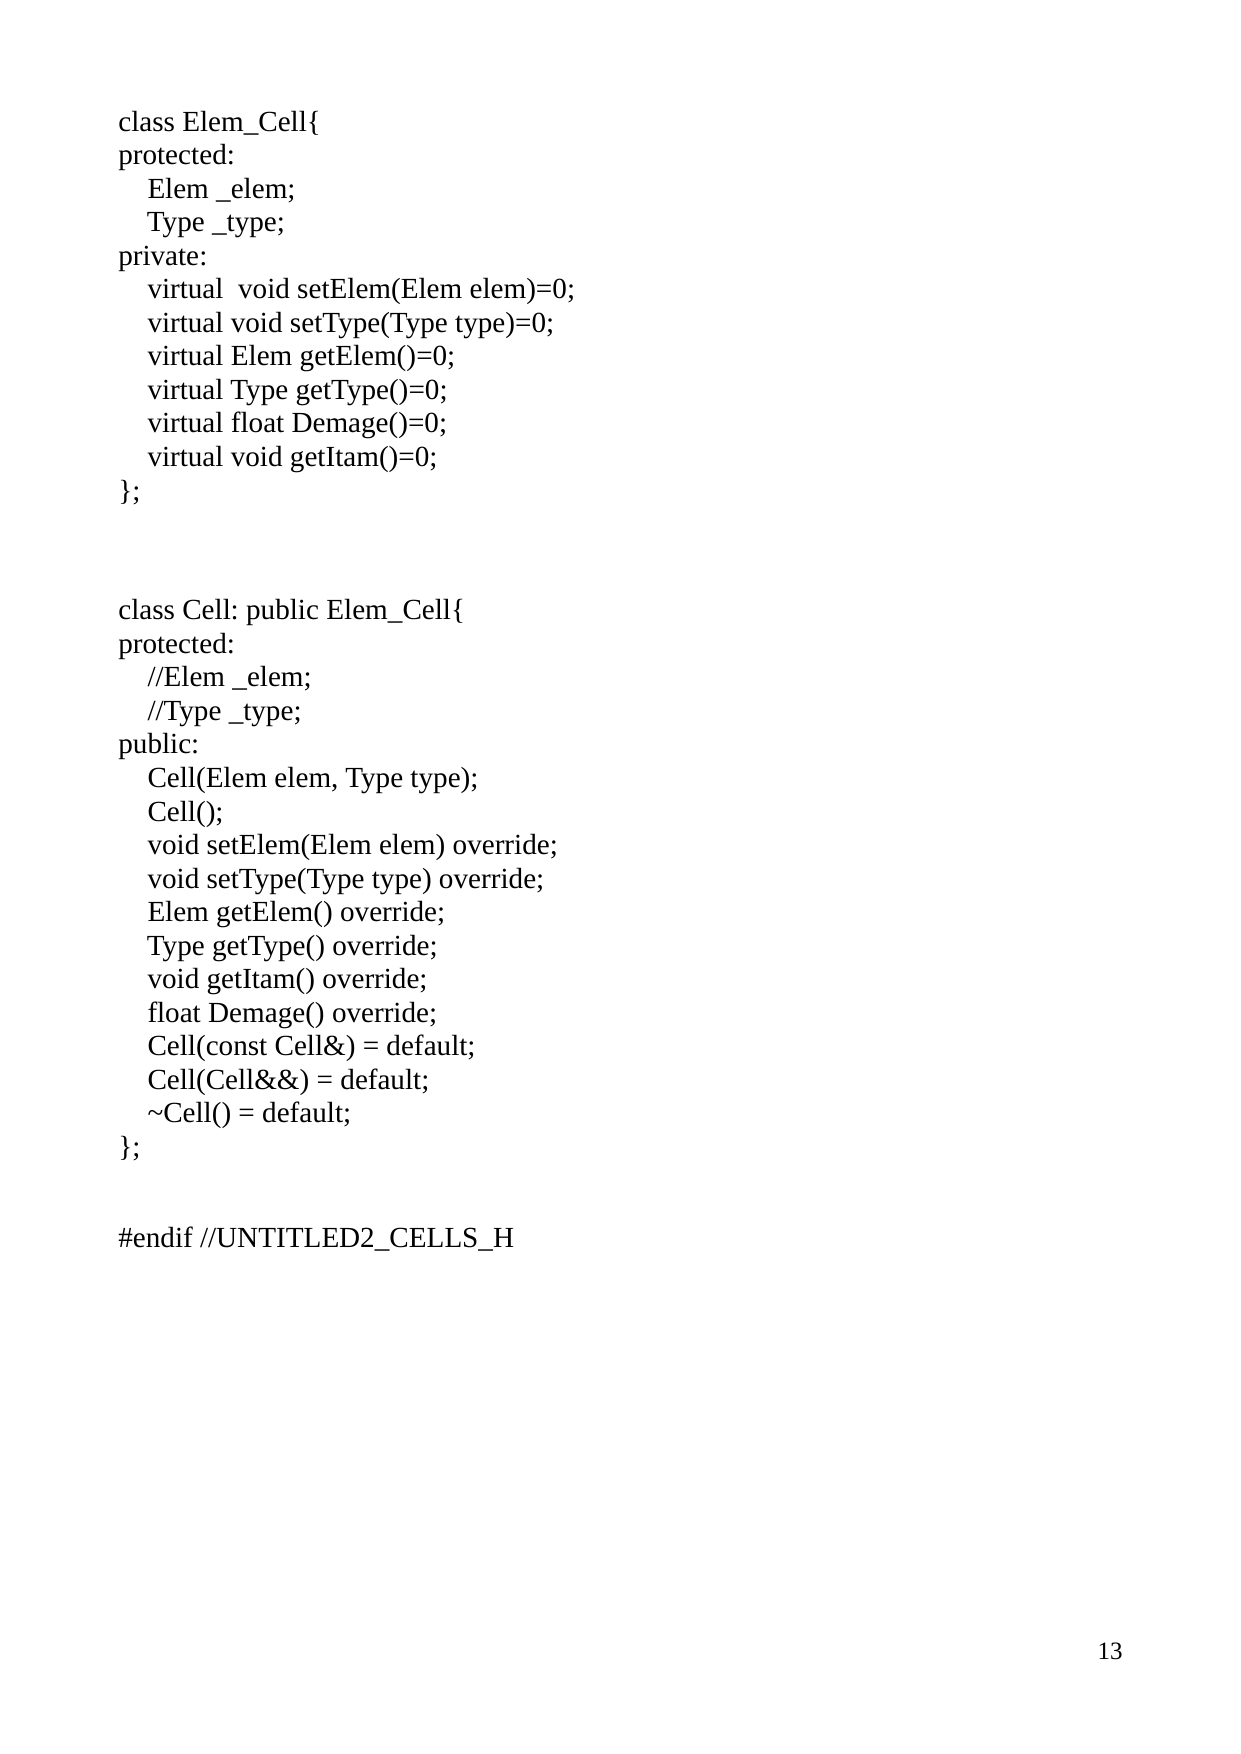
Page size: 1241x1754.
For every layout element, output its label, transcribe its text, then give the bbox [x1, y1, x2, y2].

text virtual Elem getElem()=0; [118, 338, 1122, 372]
text void setElem(Elem elem) override; [118, 827, 1122, 861]
text void setType(Type type) override; [118, 861, 1122, 894]
text }; [118, 473, 1122, 506]
text virtual Type getType()=0; [118, 372, 1122, 406]
text Cell(Cell&&) = default; [118, 1062, 1122, 1096]
text virtual void getItam()=0; [118, 439, 1122, 473]
text float Demage() override; [118, 995, 1122, 1028]
text //Elem _elem; [118, 659, 1122, 693]
text class Cell: public Elem_Cell{ [118, 592, 1122, 626]
text public: [118, 727, 1122, 760]
text #endif //UNTITLED2_CELLS_H [118, 1220, 1122, 1254]
text //Type _type; [118, 693, 1122, 727]
text Type getType() override; [118, 928, 1122, 961]
text }; [118, 1129, 1122, 1163]
text Cell(); [118, 794, 1122, 827]
text Elem _elem; [118, 171, 1122, 204]
text class Elem_Cell{ [118, 104, 1122, 137]
text void getItam() override; [118, 961, 1122, 995]
text protected: [118, 626, 1122, 659]
text virtual void setElem(Elem elem)=0; [118, 271, 1122, 305]
text ~Cell() = default; [118, 1096, 1122, 1129]
text protected: [118, 137, 1122, 171]
text virtual float Demage()=0; [118, 406, 1122, 439]
text Cell(const Cell&) = default; [118, 1028, 1122, 1062]
text private: [118, 238, 1122, 271]
text Type _type; [118, 204, 1122, 238]
text Cell(Elem elem, Type type); [118, 760, 1122, 794]
text Elem getElem() override; [118, 894, 1122, 928]
text virtual void setType(Type type)=0; [118, 305, 1122, 338]
